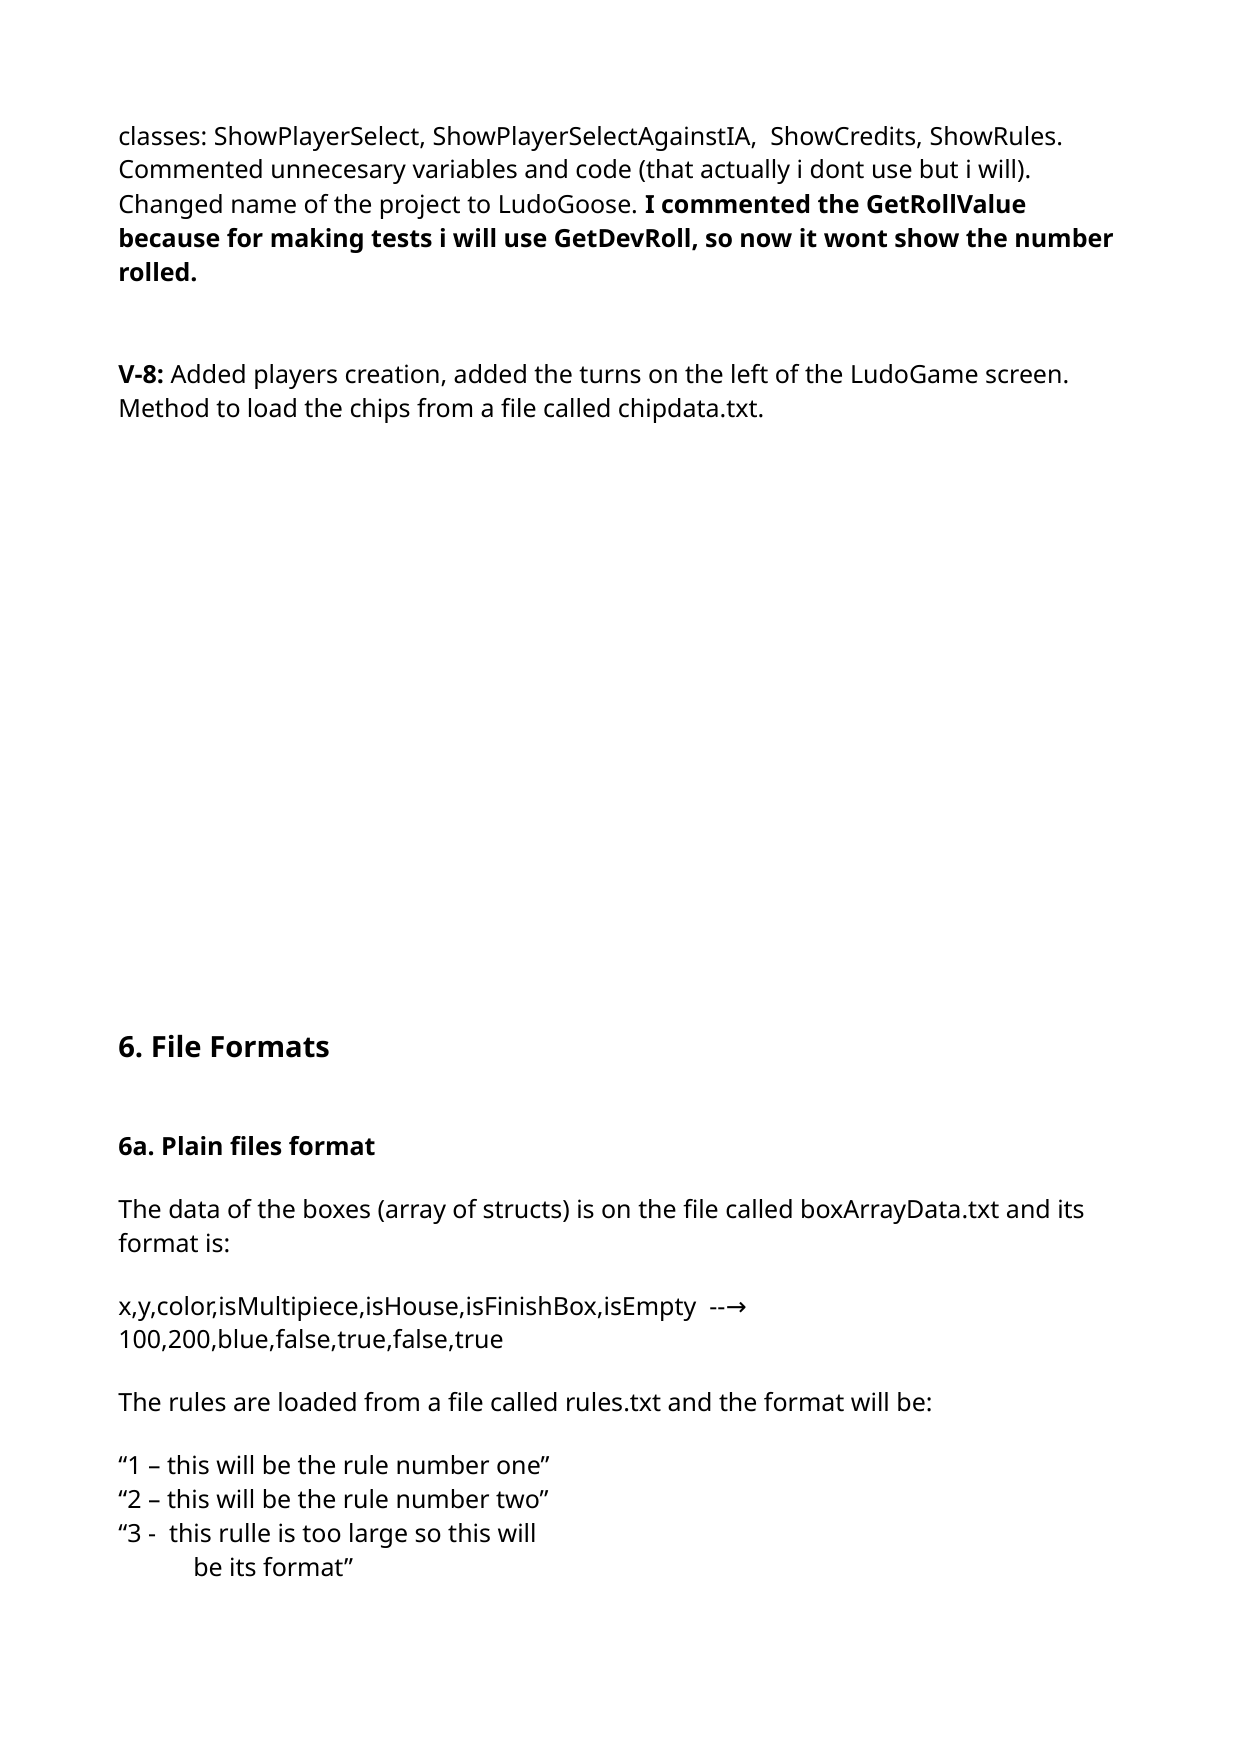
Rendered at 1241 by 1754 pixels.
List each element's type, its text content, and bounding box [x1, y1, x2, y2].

text 100,200,blue,false,true,false,true [118, 1322, 1122, 1356]
text “2 – this will be the rule number two” [118, 1482, 1122, 1516]
text The rules are loaded from a file called rules.txt and the format will be: [118, 1385, 1122, 1419]
text The data of the boxes (array of structs) is on the file called boxArrayData.txt and its format is: [118, 1191, 1122, 1259]
text 6a. Plain files format [118, 1128, 1122, 1162]
text classes: ShowPlayerSelect, ShowPlayerSelectAgainstIA, ShowCredits, ShowRules. Commented unnecesary variables and code (that actually i dont use but i will). Changed name of the project to LudoGoose. I commented the GetRollValue because for making tests i will use GetDevRoll, so now it wont show the number rolled. [118, 118, 1122, 288]
text 6. File Formats [118, 1026, 1122, 1066]
text be its format” [118, 1550, 1122, 1584]
text “1 – this will be the rule number one” [118, 1448, 1122, 1482]
text x,y,color,isMultipiece,isHouse,isFinishBox,isEmpty --→ [118, 1288, 1122, 1322]
text “3 - this rulle is too large so this will [118, 1516, 1122, 1550]
text V-8: Added players creation, added the turns on the left of the LudoGame screen. Method to load the chips from a file called chipdata.txt. [118, 357, 1122, 425]
